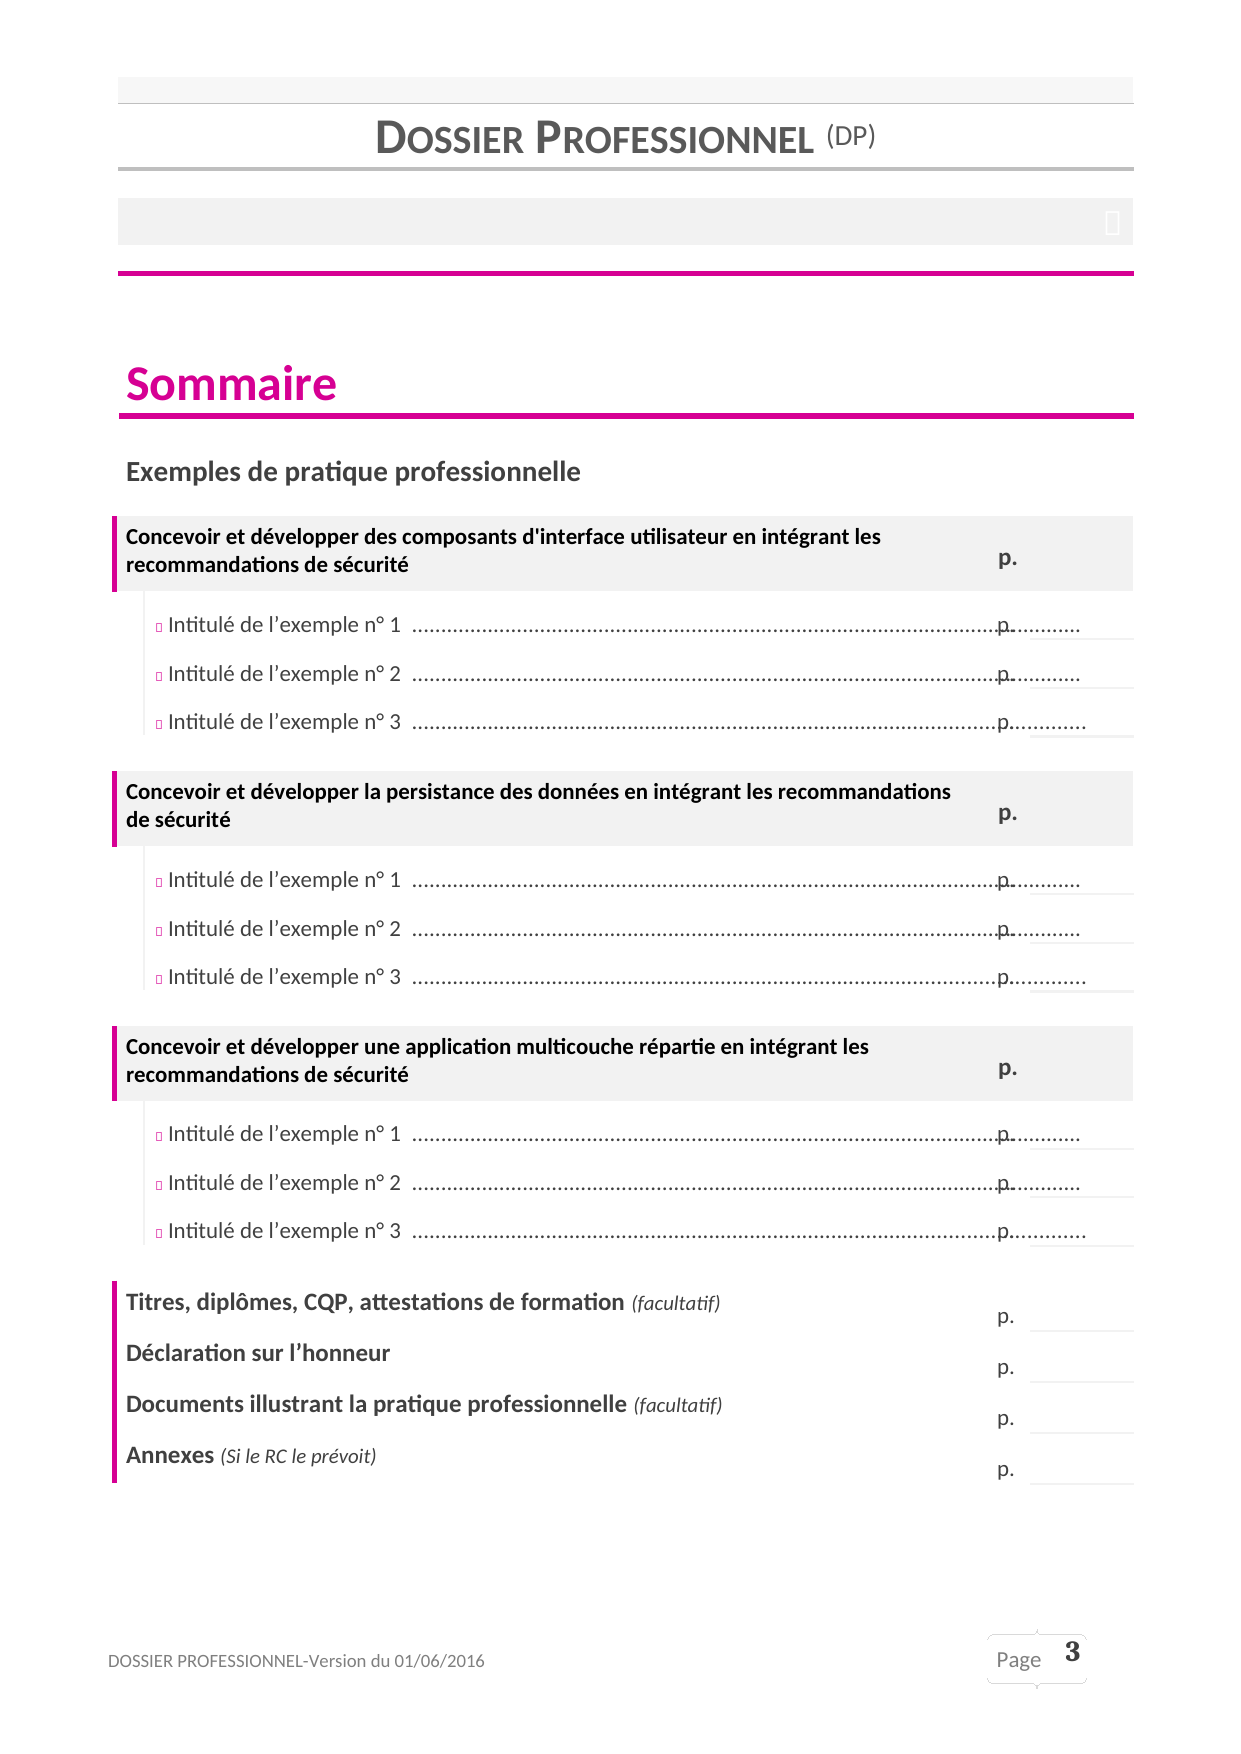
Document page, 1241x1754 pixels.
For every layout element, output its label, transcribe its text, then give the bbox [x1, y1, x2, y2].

table_cell [1030, 771, 1133, 846]
table_cell [115, 1196, 143, 1244]
table_cell [1030, 738, 1133, 771]
table_cell p. [986, 771, 1030, 846]
table_cell [1030, 516, 1133, 591]
table_cell  Intitulé de l’exemple n° 1 p. [145, 1101, 986, 1147]
table_cell p. [986, 1148, 1030, 1196]
table_cell [115, 1245, 144, 1281]
table_cell [1030, 895, 1133, 942]
table_cell [986, 990, 1030, 1026]
table_cell  Intitulé de l’exemple n° 3 p [145, 687, 986, 735]
table_cell [144, 1245, 986, 1281]
table_cell Titres, diplômes, CQP, attestations de formation (facultatif) [117, 1281, 986, 1329]
table_cell [1030, 1332, 1133, 1381]
table_cell [1030, 993, 1133, 1026]
table_cell Concevoir et développer la persistance des données en intégrant les recommandations de sécurité [117, 771, 986, 846]
table_cell [144, 735, 986, 771]
table_cell p. [986, 638, 1030, 687]
table_cell p. [986, 1432, 1030, 1483]
table_cell p. [986, 1196, 1030, 1244]
table_cell p. [986, 1281, 1030, 1329]
table_cell [1030, 1026, 1133, 1101]
table_cell Annexes (Si le RC le prévoit) [117, 1432, 986, 1483]
table_cell [1030, 1198, 1133, 1244]
table_cell [115, 687, 143, 735]
table_cell [115, 893, 143, 942]
table_cell [1030, 1383, 1133, 1432]
table_cell p. [986, 1330, 1030, 1381]
table_cell [115, 638, 143, 687]
table_cell p. [986, 591, 1030, 638]
table_cell [986, 1245, 1030, 1281]
table_cell  Intitulé de l’exemple n° 2 p. [145, 638, 986, 687]
table_cell p. [986, 1026, 1030, 1101]
table_cell Déclaration sur l’honneur [117, 1330, 986, 1381]
table_cell [115, 1101, 143, 1147]
table_cell [115, 847, 143, 893]
table_cell [1030, 591, 1133, 638]
table_cell  Intitulé de l’exemple n° 2 p. [145, 1148, 986, 1196]
table_cell  Intitulé de l’exemple n° 1 p. [145, 846, 986, 893]
table_cell [115, 592, 143, 638]
table_cell Concevoir et développer une application multicouche répartie en intégrant les recommandations de sécurité [117, 1026, 986, 1101]
table_cell [1030, 1247, 1133, 1281]
table_cell  Intitulé de l’exemple n° 2 p. [145, 893, 986, 942]
table_cell [1030, 1281, 1133, 1329]
table_cell p. [986, 942, 1030, 990]
table_cell [1030, 640, 1133, 687]
table_cell p. [986, 893, 1030, 942]
table_cell p. [986, 1381, 1030, 1432]
table_cell p. [986, 687, 1030, 735]
table_cell Exemples de pratique professionnelle [115, 413, 1133, 516]
table_cell p. [986, 516, 1030, 591]
table_cell [986, 735, 1030, 771]
table_cell p. [986, 1101, 1030, 1147]
table_cell [1030, 1101, 1133, 1147]
table_cell [1030, 689, 1133, 735]
table_cell p. [986, 846, 1030, 893]
table_cell [115, 735, 144, 771]
table_cell [115, 942, 143, 990]
table_header Sommaire [115, 345, 1133, 412]
table_cell [1030, 944, 1133, 990]
table_cell Documents illustrant la pratique professionnelle (facultatif) [117, 1381, 986, 1432]
table_cell [1030, 846, 1133, 893]
table_cell [115, 990, 144, 1026]
table_cell [144, 990, 986, 1026]
table_cell [1030, 1150, 1133, 1196]
table_cell  Intitulé de l’exemple n° 3 p [145, 1196, 986, 1244]
table_cell  Intitulé de l’exemple n° 3 p [145, 942, 986, 990]
table_cell Concevoir et développer des composants d'interface utilisateur en intégrant les recommandations de sécurité [117, 516, 986, 591]
table_cell  Intitulé de l’exemple n° 1 p. [145, 591, 986, 638]
table_cell [1030, 1434, 1133, 1483]
table_cell [115, 1148, 143, 1196]
